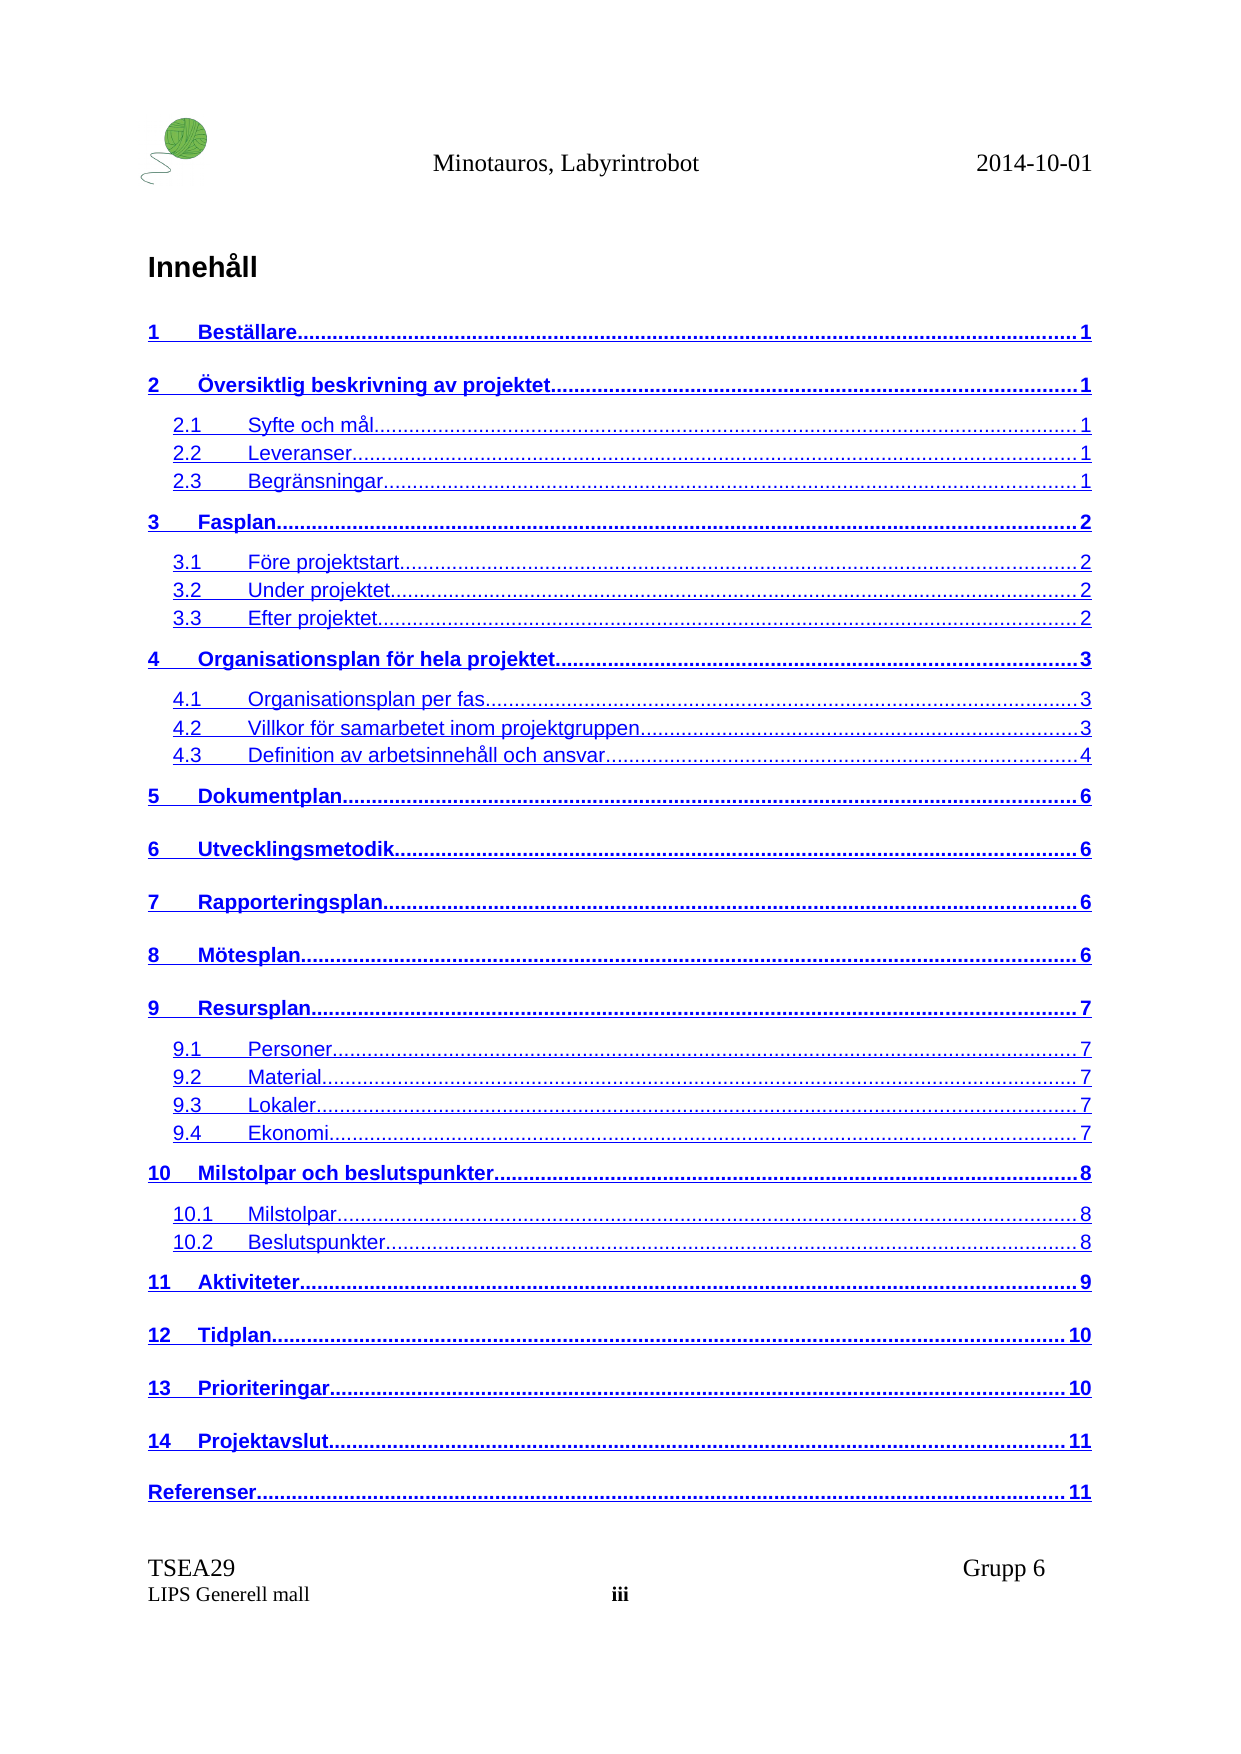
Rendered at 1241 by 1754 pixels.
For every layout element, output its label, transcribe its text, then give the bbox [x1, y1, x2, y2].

text 8 Mötesplan 6 [148, 940, 1093, 968]
text 10.2 Beslutspunkter 8 [173, 1227, 1093, 1255]
text 9.3 Lokaler 7 [173, 1090, 1093, 1118]
text Innehåll [148, 250, 968, 283]
text 1 Beställare 1 [148, 317, 1093, 345]
text 2.1 Syfte och mål 1 [173, 410, 1093, 438]
text 9 Resursplan 7 [148, 993, 1093, 1021]
text Referenser 11 [148, 1479, 1093, 1503]
text 14 Projektavslut 11 [148, 1426, 1093, 1454]
text 3 Fasplan 2 [148, 507, 1093, 535]
text 9.2 Material 7 [173, 1062, 1093, 1090]
text 3.2 Under projektet 2 [173, 576, 1093, 603]
text 6 Utvecklingsmetodik 6 [148, 834, 1093, 862]
text 4.3 Definition av arbetsinnehåll och ansvar 4 [173, 741, 1093, 769]
text 10 Milstolpar och beslutspunkter 8 [148, 1158, 1093, 1186]
text 4.1 Organisationsplan per fas 3 [173, 684, 1093, 713]
text 11 Aktiviteter 9 [148, 1267, 1093, 1295]
text 5 Dokumentplan 6 [148, 781, 1093, 809]
text 9.1 Personer 7 [173, 1034, 1093, 1062]
text 13 Prioriteringar 10 [148, 1373, 1093, 1401]
text 3.1 Före projektstart 2 [173, 547, 1093, 576]
text 2.2 Leveranser 1 [173, 438, 1093, 466]
text 2.3 Begränsningar 1 [173, 466, 1093, 494]
text 9.4 Ekonomi 7 [173, 1118, 1093, 1146]
text 2 Översiktlig beskrivning av projektet 1 [148, 370, 1093, 398]
text 12 Tidplan 10 [148, 1320, 1093, 1348]
text 3.3 Efter projektet 2 [173, 603, 1093, 632]
text 4.2 Villkor för samarbetet inom projektgruppen 3 [173, 713, 1093, 741]
text 7 Rapporteringsplan 6 [148, 887, 1093, 915]
text 10.1 Milstolpar 8 [173, 1199, 1093, 1227]
text 4 Organisationsplan för hela projektet 3 [148, 644, 1093, 672]
